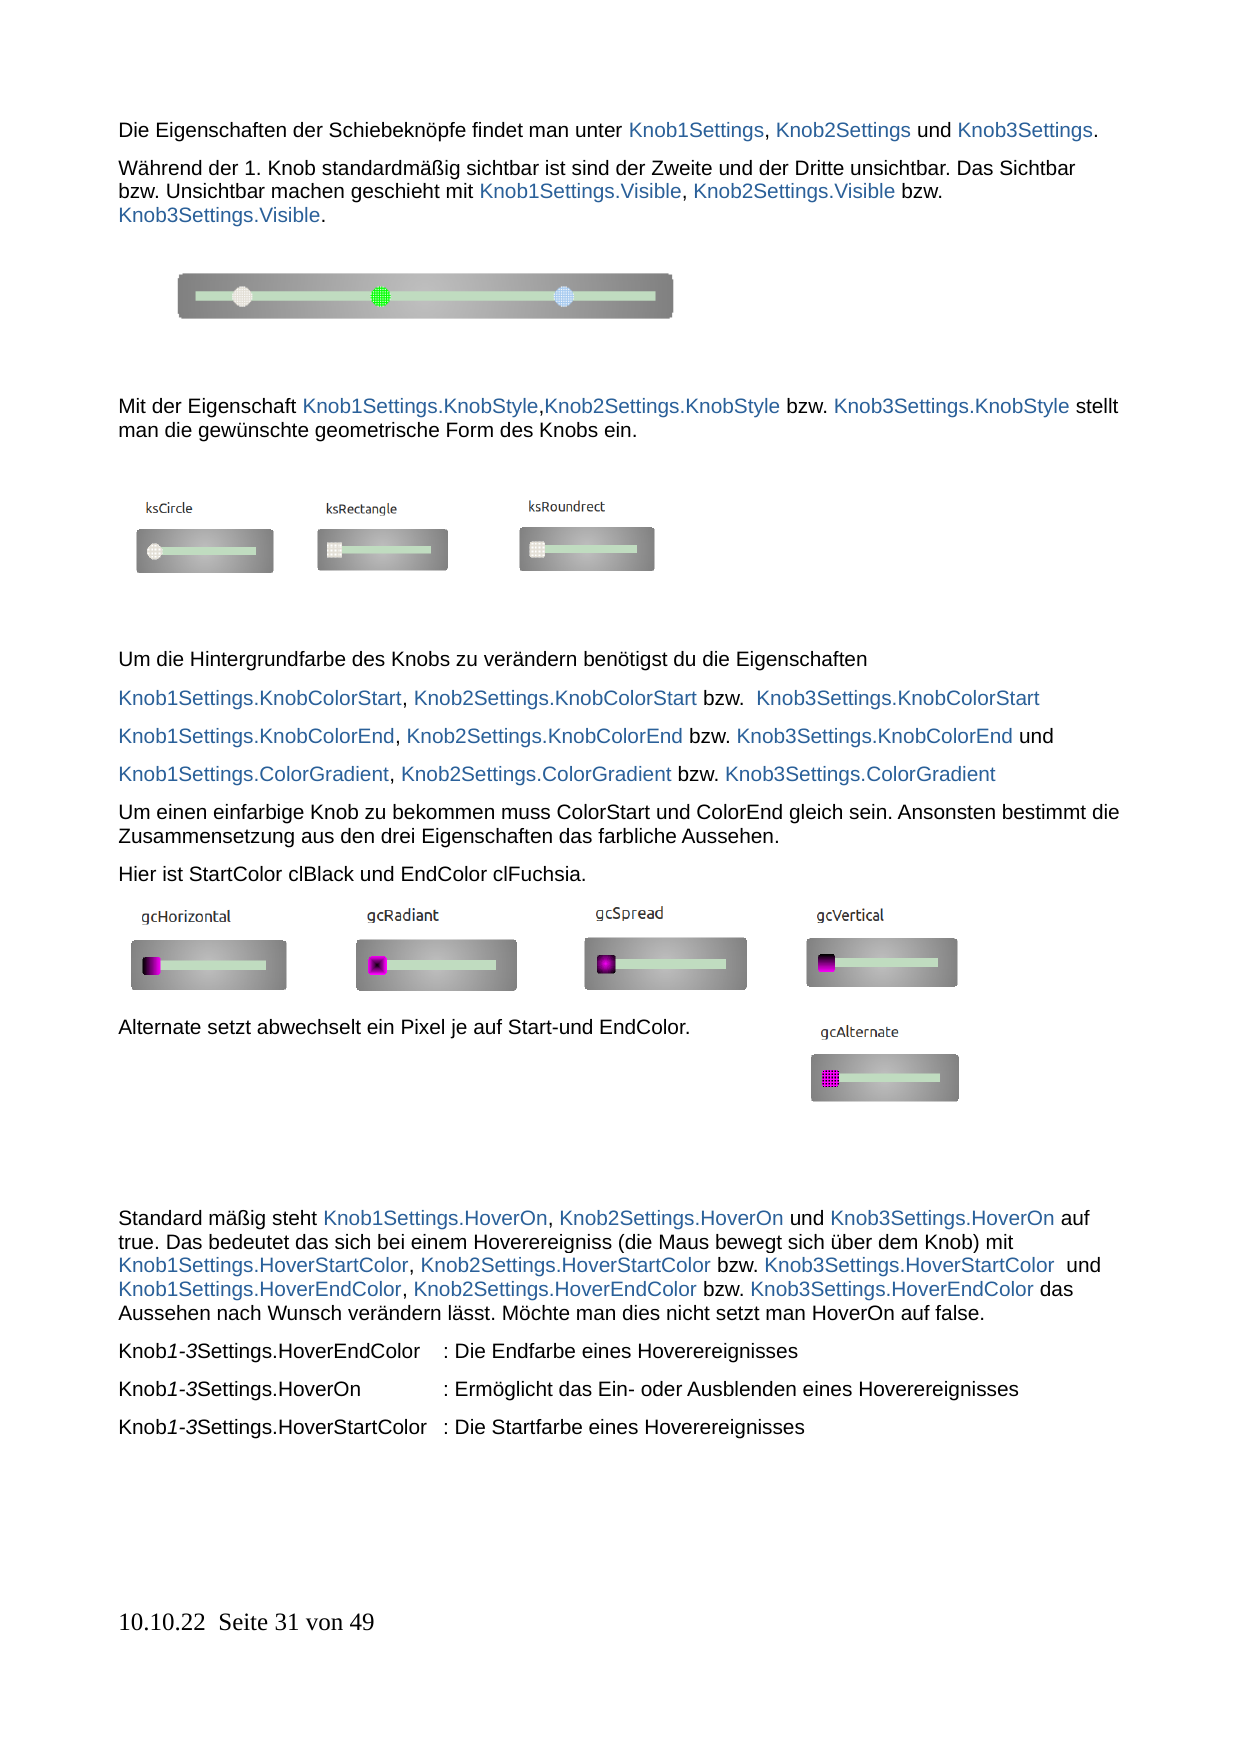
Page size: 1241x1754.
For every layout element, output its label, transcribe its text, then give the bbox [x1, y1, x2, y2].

text Knob1-3Settings.HoverStartColor : Die Startfarbe eines Hoverereignisses [118, 1416, 1122, 1439]
text Alternate setzt abwechselt ein Pixel je auf Start-und EndColor. [118, 1016, 1122, 1039]
picture [572, 903, 758, 1001]
text Knob1Settings.KnobColorStart, Knob2Settings.KnobColorStart bzw. Knob3Settings.KnobColorStart [118, 686, 1122, 710]
picture [128, 496, 280, 586]
text Während der 1. Knob standardmäßig sichtbar ist sind der Zweite und der Dritte unsichtbar. Das Sichtbar bzw. Unsichtbar machen geschieht mit Knob1Settings.Visible, Knob2Settings.Visible bzw. Knob3Settings.Visible. [118, 156, 1122, 227]
text Um die Hintergrundfarbe des Knobs zu verändern benötigst du die Eigenschaften [118, 648, 1122, 671]
picture [339, 902, 539, 1001]
text Die Eigenschaften der Schiebeknöpfe findet man unter Knob1Settings, Knob2Settings und Knob3Settings. [118, 118, 1122, 142]
text Knob1-3Settings.HoverOn : Ermöglicht das Ein- oder Ausblenden eines Hoverereignisses [118, 1378, 1122, 1401]
text Knob1-3Settings.HoverEndColor : Die Endfarbe eines Hoverereignisses [118, 1339, 1122, 1363]
picture [797, 902, 967, 998]
picture [118, 903, 297, 1004]
text Standard mäßig steht Knob1Settings.HoverOn, Knob2Settings.HoverOn und Knob3Settings.HoverOn auf true. Das bedeutet das sich bei einem Hoverereigniss (die Maus bewegt sich über dem Knob) mit Knob1Settings.HoverStartColor, Knob2Settings.HoverStartColor bzw. Knob3Settings.HoverStartColor und Knob1Settings.HoverEndColor, Knob2Settings.HoverEndColor bzw. Knob3Settings.HoverEndColor das Aussehen nach Wunsch verändern lässt. Möchte man dies nicht setzt man HoverOn auf false. [118, 1207, 1122, 1325]
text Knob1Settings.ColorGradient, Knob2Settings.ColorGradient bzw. Knob3Settings.ColorGradient [118, 762, 1122, 786]
text Hier ist StartColor clBlack und EndColor clFuchsia. [118, 863, 1122, 886]
picture [159, 252, 697, 339]
picture [800, 1022, 974, 1113]
text Knob1Settings.KnobColorEnd, Knob2Settings.KnobColorEnd bzw. Knob3Settings.KnobColorEnd und [118, 724, 1122, 748]
text Um einen einfarbige Knob zu bekommen muss ColorStart und ColorEnd gleich sein. Ansonsten bestimmt die Zusammensetzung aus den drei Eigenschaften das farbliche Aussehen. [118, 801, 1122, 848]
picture [507, 494, 671, 581]
text Mit der Eigenschaft Knob1Settings.KnobStyle,Knob2Settings.KnobStyle bzw. Knob3Settings.KnobStyle stellt man die gewünschte geometrische Form des Knobs ein. [118, 395, 1122, 442]
picture [308, 497, 460, 580]
